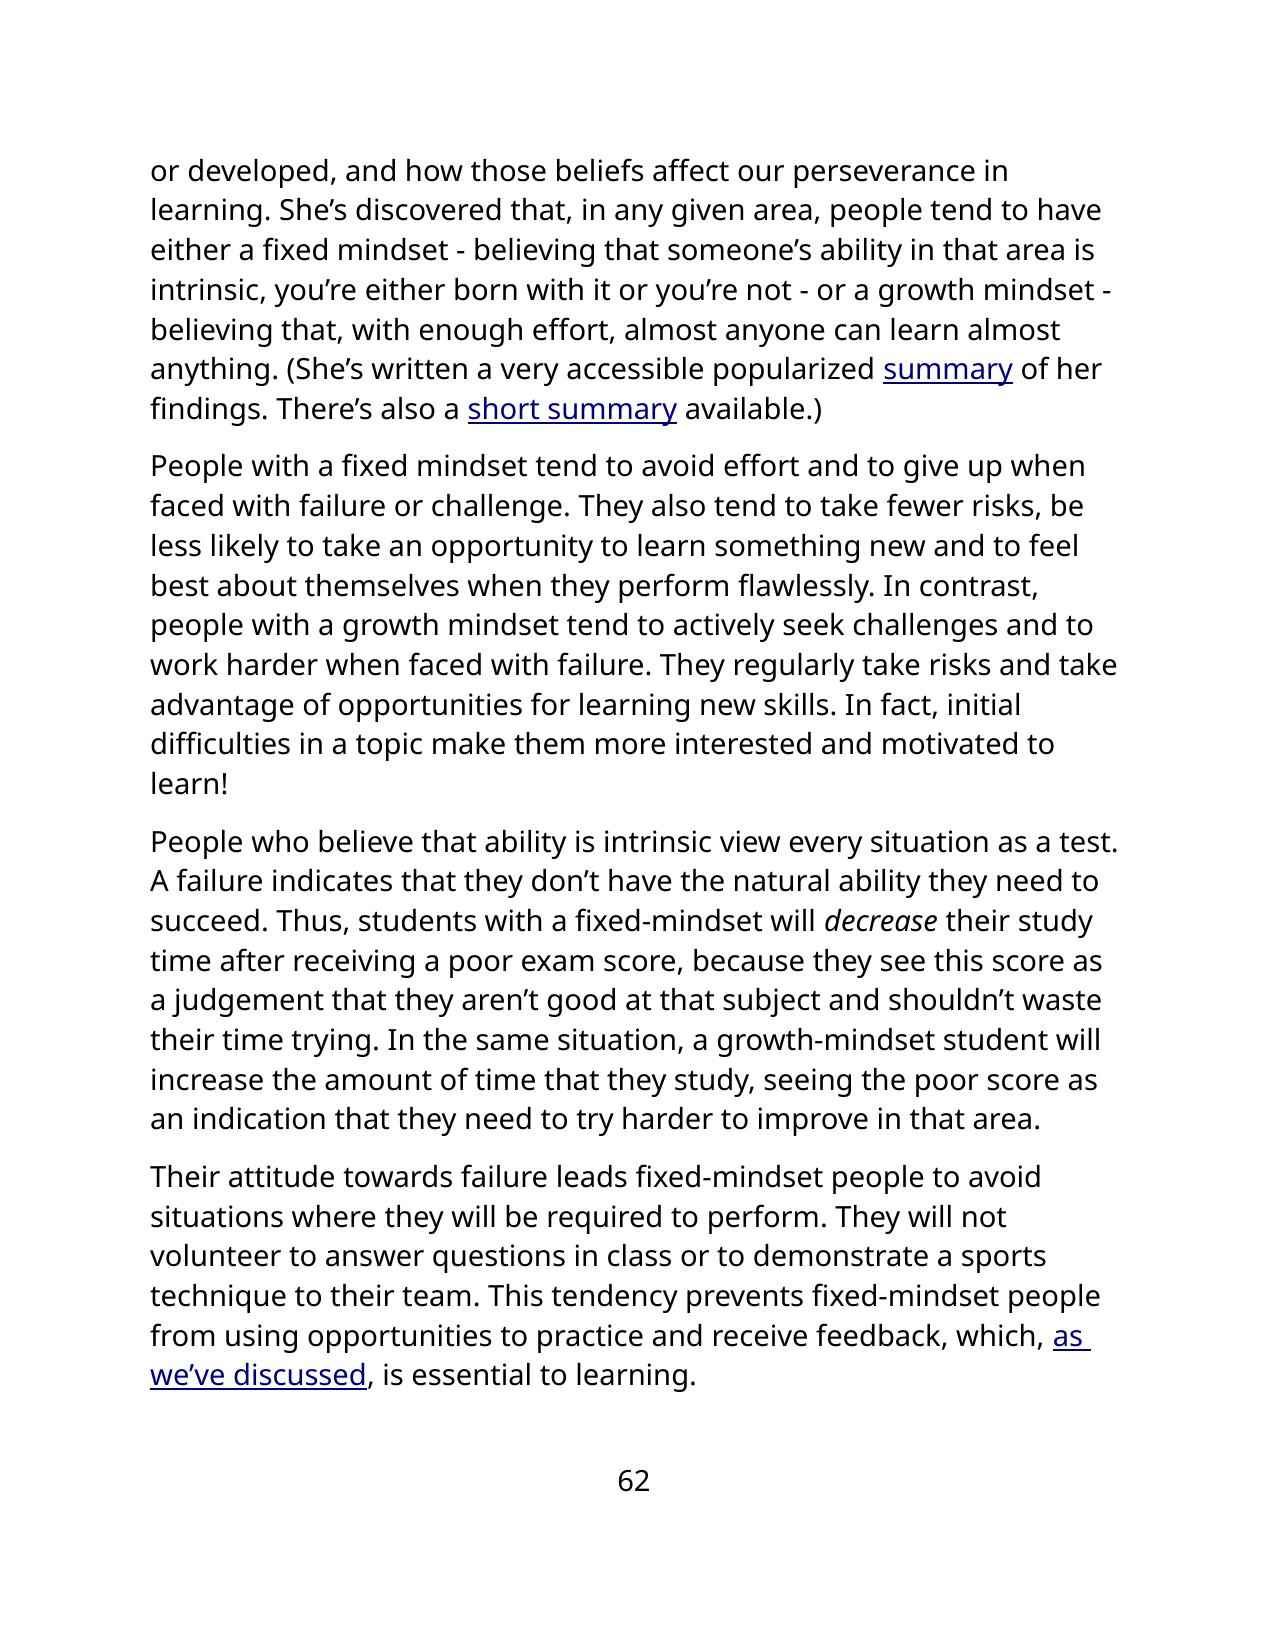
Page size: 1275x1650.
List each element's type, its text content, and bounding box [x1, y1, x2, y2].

text People who believe that ability is intrinsic view every situation as a test. A failure indicates that they don’t have the natural ability they need to succeed. Thus, students with a fixed-mindset will decrease their study time after receiving a poor exam score, because they see this score as a judgement that they aren’t good at that subject and shouldn’t waste their time trying. In the same situation, a growth-mindset student will increase the amount of time that they study, seeing the poor score as an indication that they need to try harder to improve in that area. [150, 821, 1125, 1138]
text Their attitude towards failure leads fixed-mindset people to avoid situations where they will be required to perform. They will not volunteer to answer questions in class or to demonstrate a sports technique to their team. This tendency prevents fixed-mindset people from using opportunities to practice and receive feedback, which, as we’ve discussed, is essential to learning. [150, 1156, 1125, 1394]
text People with a fixed mindset tend to avoid effort and to give up when faced with failure or challenge. They also tend to take fewer risks, be less likely to take an opportunity to learn something new and to feel best about themselves when they perform flawlessly. In contrast, people with a growth mindset tend to actively seek challenges and to work harder when faced with failure. They regularly take risks and take advantage of opportunities for learning new skills. In fact, initial difficulties in a topic make them more interested and motivated to learn! [150, 446, 1125, 803]
text or developed, and how those beliefs affect our perseverance in learning. She’s discovered that, in any given area, people tend to have either a fixed mindset - believing that someone’s ability in that area is intrinsic, you’re either born with it or you’re not - or a growth mindset - believing that, with enough effort, almost anyone can learn almost anything. (She’s written a very accessible popularized summary of her findings. There’s also a short summary available.) [150, 150, 1125, 428]
